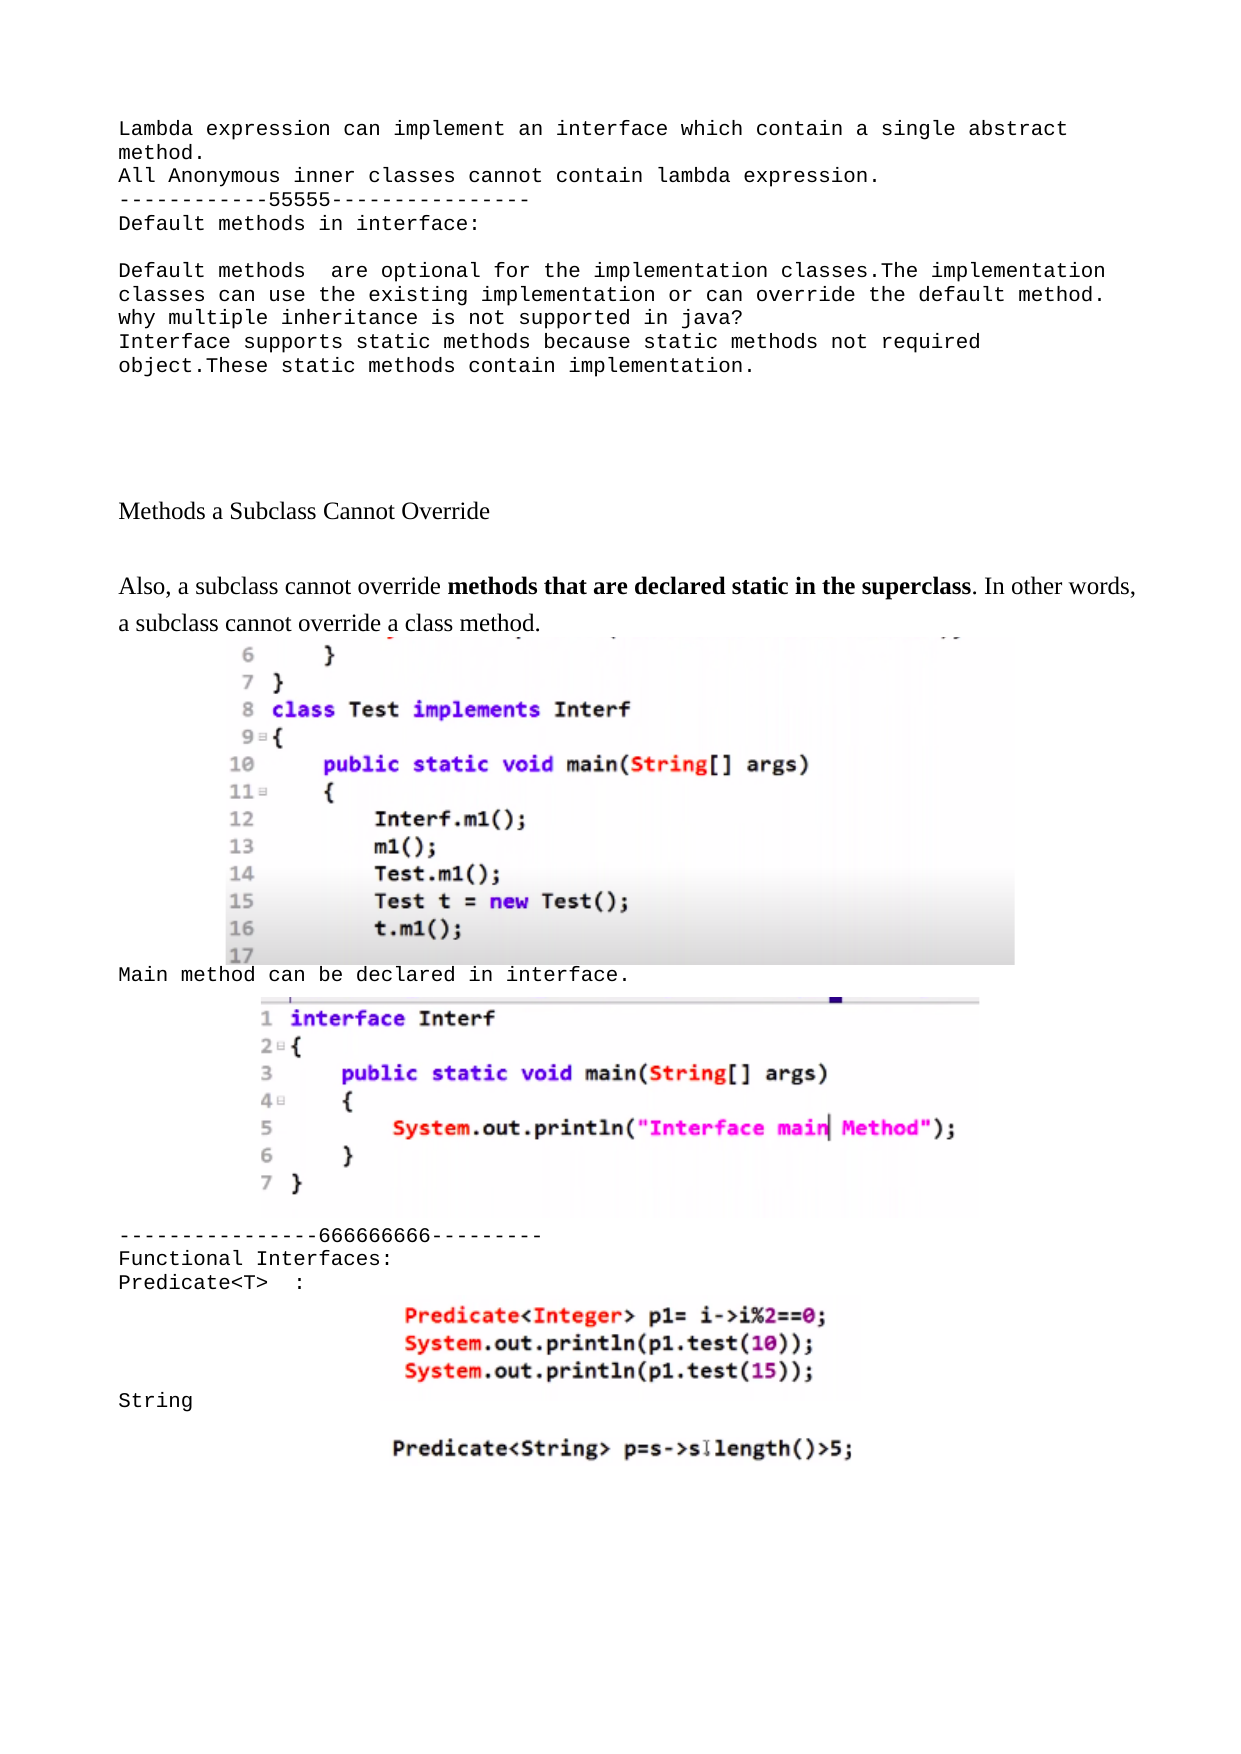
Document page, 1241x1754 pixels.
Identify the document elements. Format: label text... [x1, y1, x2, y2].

picture [225, 637, 1015, 965]
text why multiple inheritance is not supported in java? [118, 307, 1122, 331]
text String [118, 1390, 1122, 1414]
text Methods a Subclass Cannot Override Also, a subclass cannot override methods that are declared static in the superclass. In other words, a subclass cannot override a class method. [118, 487, 1137, 637]
text Functional Interfaces: [118, 1248, 1122, 1272]
text Lambda expression can implement an interface which contain a single abstract method. [118, 118, 1122, 165]
picture [388, 1437, 852, 1466]
text Interface supports static methods because static methods not required object.These static methods contain implementation. [118, 331, 1122, 378]
picture [379, 1295, 861, 1401]
picture [260, 997, 980, 1218]
text Default methods in interface: [118, 213, 1122, 236]
text All Anonymous inner classes cannot contain lambda expression. [118, 165, 1122, 189]
text ----------------666666666--------- [118, 1224, 1122, 1248]
text Main method can be declared in interface. [118, 637, 1122, 988]
text Predicate<T> : [118, 1272, 1122, 1296]
text Default methods are optional for the implementation classes.The implementation classes can use the existing implementation or can override the default method. [118, 260, 1122, 307]
text ------------55555---------------- [118, 189, 1122, 213]
